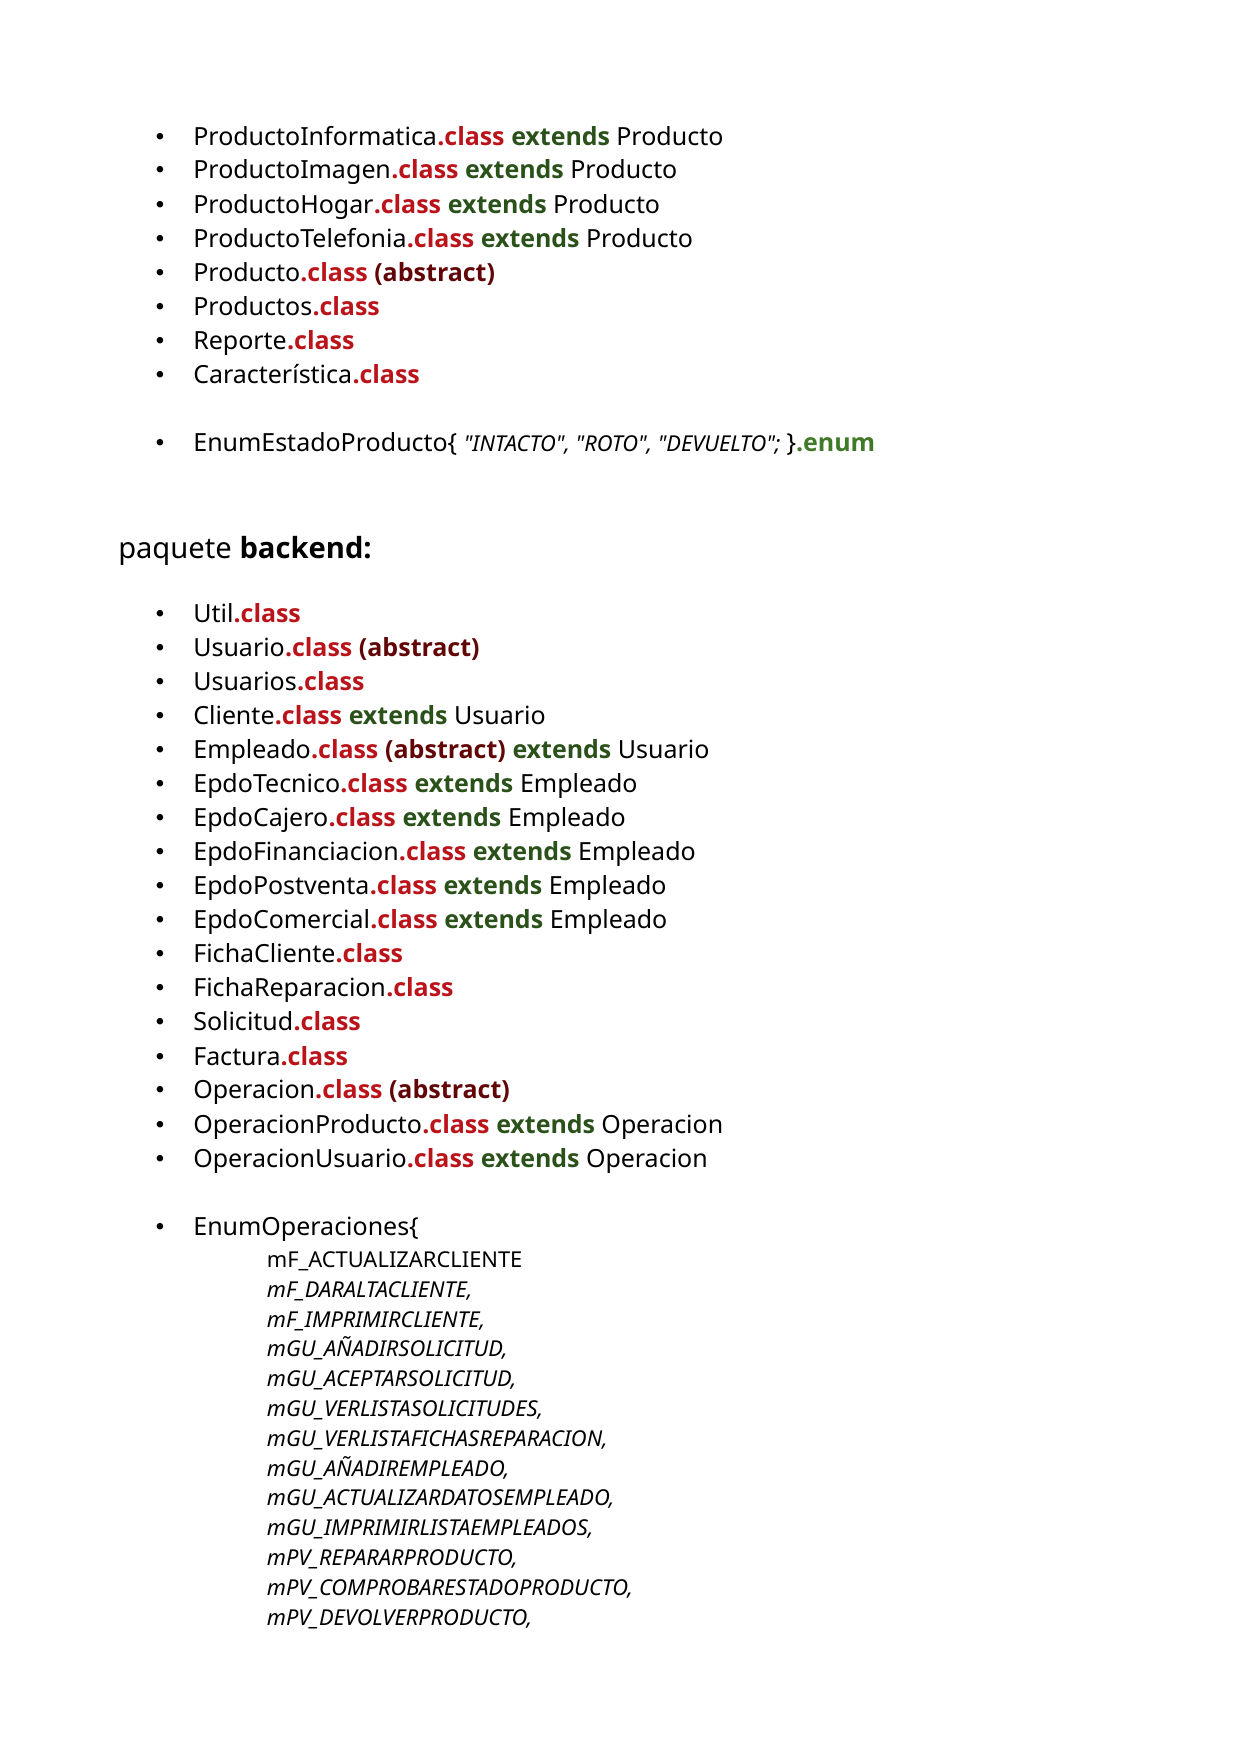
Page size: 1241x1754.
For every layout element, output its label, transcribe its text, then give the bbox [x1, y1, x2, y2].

list mGU_VERLISTAFICHASREPARACION, [156, 1423, 1122, 1452]
list Reporte.class [156, 322, 1122, 357]
list EpdoPostventa.class extends Empleado [156, 868, 1122, 902]
list mGU_AÑADIREMPLEADO, [156, 1452, 1122, 1482]
list mPV_DEVOLVERPRODUCTO, [156, 1601, 1122, 1631]
list FichaReparacion.class [156, 970, 1122, 1004]
list ProductoInformatica.class extends Producto [156, 118, 1122, 152]
list mGU_ACTUALIZARDATOSEMPLEADO, [156, 1482, 1122, 1512]
list Solicitud.class [156, 1004, 1122, 1038]
list ProductoImagen.class extends Producto [156, 152, 1122, 186]
list Producto.class (abstract) [156, 254, 1122, 288]
list ProductoHogar.class extends Producto [156, 186, 1122, 220]
list mF_DARALTACLIENTE, [156, 1274, 1122, 1303]
list FichaCliente.class [156, 936, 1122, 970]
list EpdoComercial.class extends Empleado [156, 902, 1122, 936]
list mPV_REPARARPRODUCTO, [156, 1542, 1122, 1572]
list EnumOperaciones{ [156, 1208, 1122, 1242]
list EnumEstadoProducto{ "INTACTO", "ROTO", "DEVUELTO"; }.enum [156, 425, 1122, 459]
list mF_ACTUALIZARCLIENTE [156, 1242, 1122, 1274]
list Empleado.class (abstract) extends Usuario [156, 732, 1122, 766]
list Cliente.class extends Usuario [156, 697, 1122, 732]
list mF_IMPRIMIRCLIENTE, [156, 1303, 1122, 1333]
list Característica.class [156, 357, 1122, 391]
list Usuarios.class [156, 663, 1122, 697]
list mGU_VERLISTASOLICITUDES, [156, 1393, 1122, 1423]
list ProductoTelefonia.class extends Producto [156, 220, 1122, 254]
list mGU_IMPRIMIRLISTAEMPLEADOS, [156, 1512, 1122, 1542]
list Operacion.class (abstract) [156, 1072, 1122, 1106]
list OperacionUsuario.class extends Operacion [156, 1140, 1122, 1174]
list mGU_ACEPTARSOLICITUD, [156, 1363, 1122, 1393]
list EpdoTecnico.class extends Empleado [156, 766, 1122, 800]
text paquete backend: [118, 527, 1122, 567]
list EpdoCajero.class extends Empleado [156, 800, 1122, 834]
list EpdoFinanciacion.class extends Empleado [156, 834, 1122, 868]
list Factura.class [156, 1038, 1122, 1072]
list Util.class [156, 595, 1122, 629]
list mGU_AÑADIRSOLICITUD, [156, 1333, 1122, 1363]
list Productos.class [156, 288, 1122, 322]
list OperacionProducto.class extends Operacion [156, 1106, 1122, 1140]
list Usuario.class (abstract) [156, 629, 1122, 663]
list mPV_COMPROBARESTADOPRODUCTO, [156, 1572, 1122, 1601]
